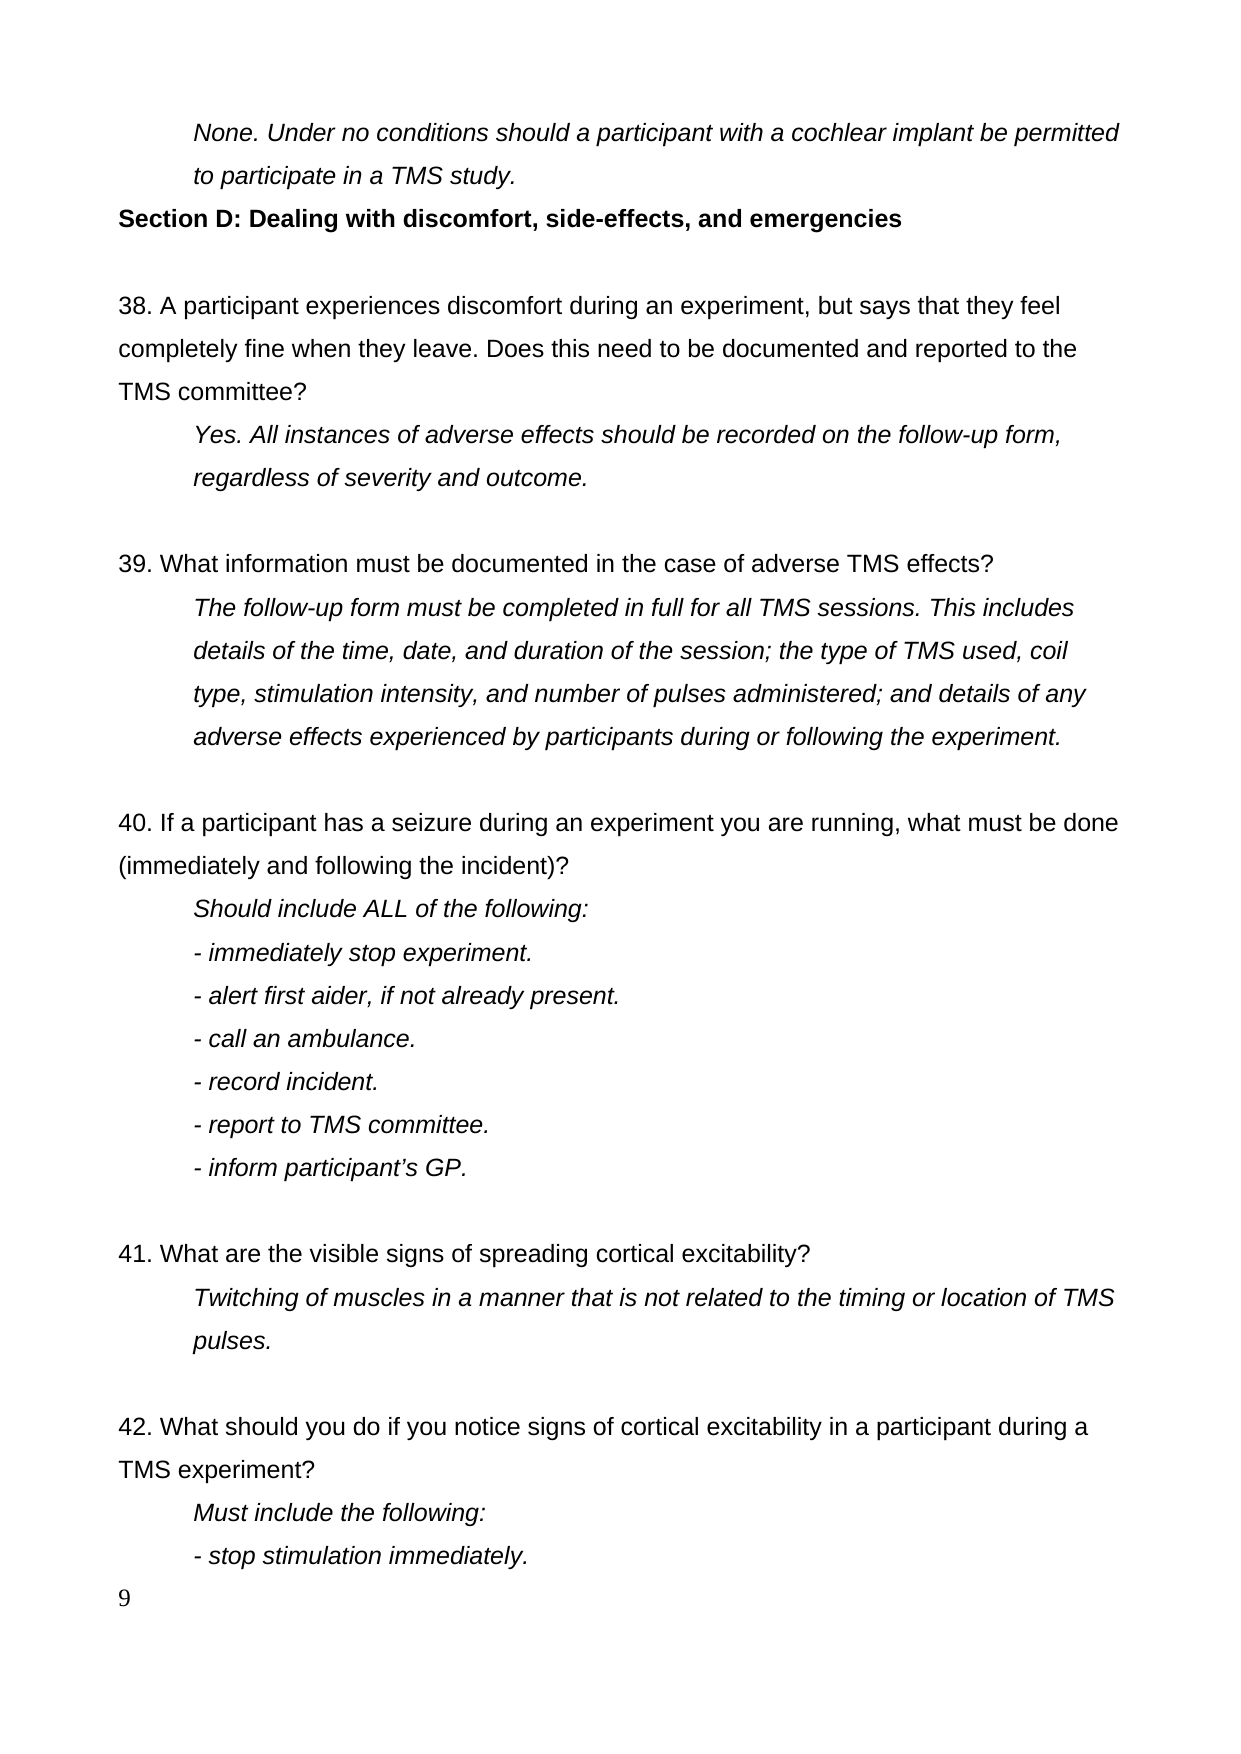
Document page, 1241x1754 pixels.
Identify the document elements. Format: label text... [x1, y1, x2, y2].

text The follow-up form must be completed in full for all TMS sessions. This includes details of the time, date, and duration of the session; the type of TMS used, coil type, stimulation intensity, and number of pulses administered; and details of any adverse effects experienced by participants during or following the experiment. [193, 592, 1122, 751]
text 39. What information must be documented in the case of adverse TMS effects? [118, 549, 1122, 578]
text None. Under no conditions should a participant with a cochlear implant be permitted to participate in a TMS study. [193, 118, 1122, 190]
text 38. A participant experiences discomfort during an experiment, but says that they feel completely fine when they leave. Does this need to be documented and reported to the TMS committee? [118, 291, 1122, 406]
text - alert first aider, if not already present. [118, 981, 1122, 1009]
text - report to TMS committee. [118, 1110, 1122, 1139]
text - immediately stop experiment. [118, 937, 1122, 966]
text Should include ALL of the following: [118, 894, 1122, 923]
text - record incident. [118, 1067, 1122, 1096]
text - call an ambulance. [118, 1024, 1122, 1052]
text 42. What should you do if you notice signs of cortical excitability in a participant during a TMS experiment? [118, 1412, 1122, 1484]
text Twitching of muscles in a manner that is not related to the timing or location of TMS pulses. [193, 1282, 1122, 1354]
text 41. What are the visible signs of spreading cortical excitability? [118, 1239, 1122, 1268]
text - stop stimulation immediately. [193, 1541, 1122, 1570]
text Section D: Dealing with discomfort, side-effects, and emergencies [118, 204, 1122, 233]
text - inform participant’s GP. [118, 1153, 1122, 1182]
text 40. If a participant has a seizure during an experiment you are running, what must be done (immediately and following the incident)? [118, 808, 1122, 880]
text Must include the following: [193, 1498, 1122, 1527]
text Yes. All instances of adverse effects should be recorded on the follow-up form, regardless of severity and outcome. [193, 420, 1122, 492]
